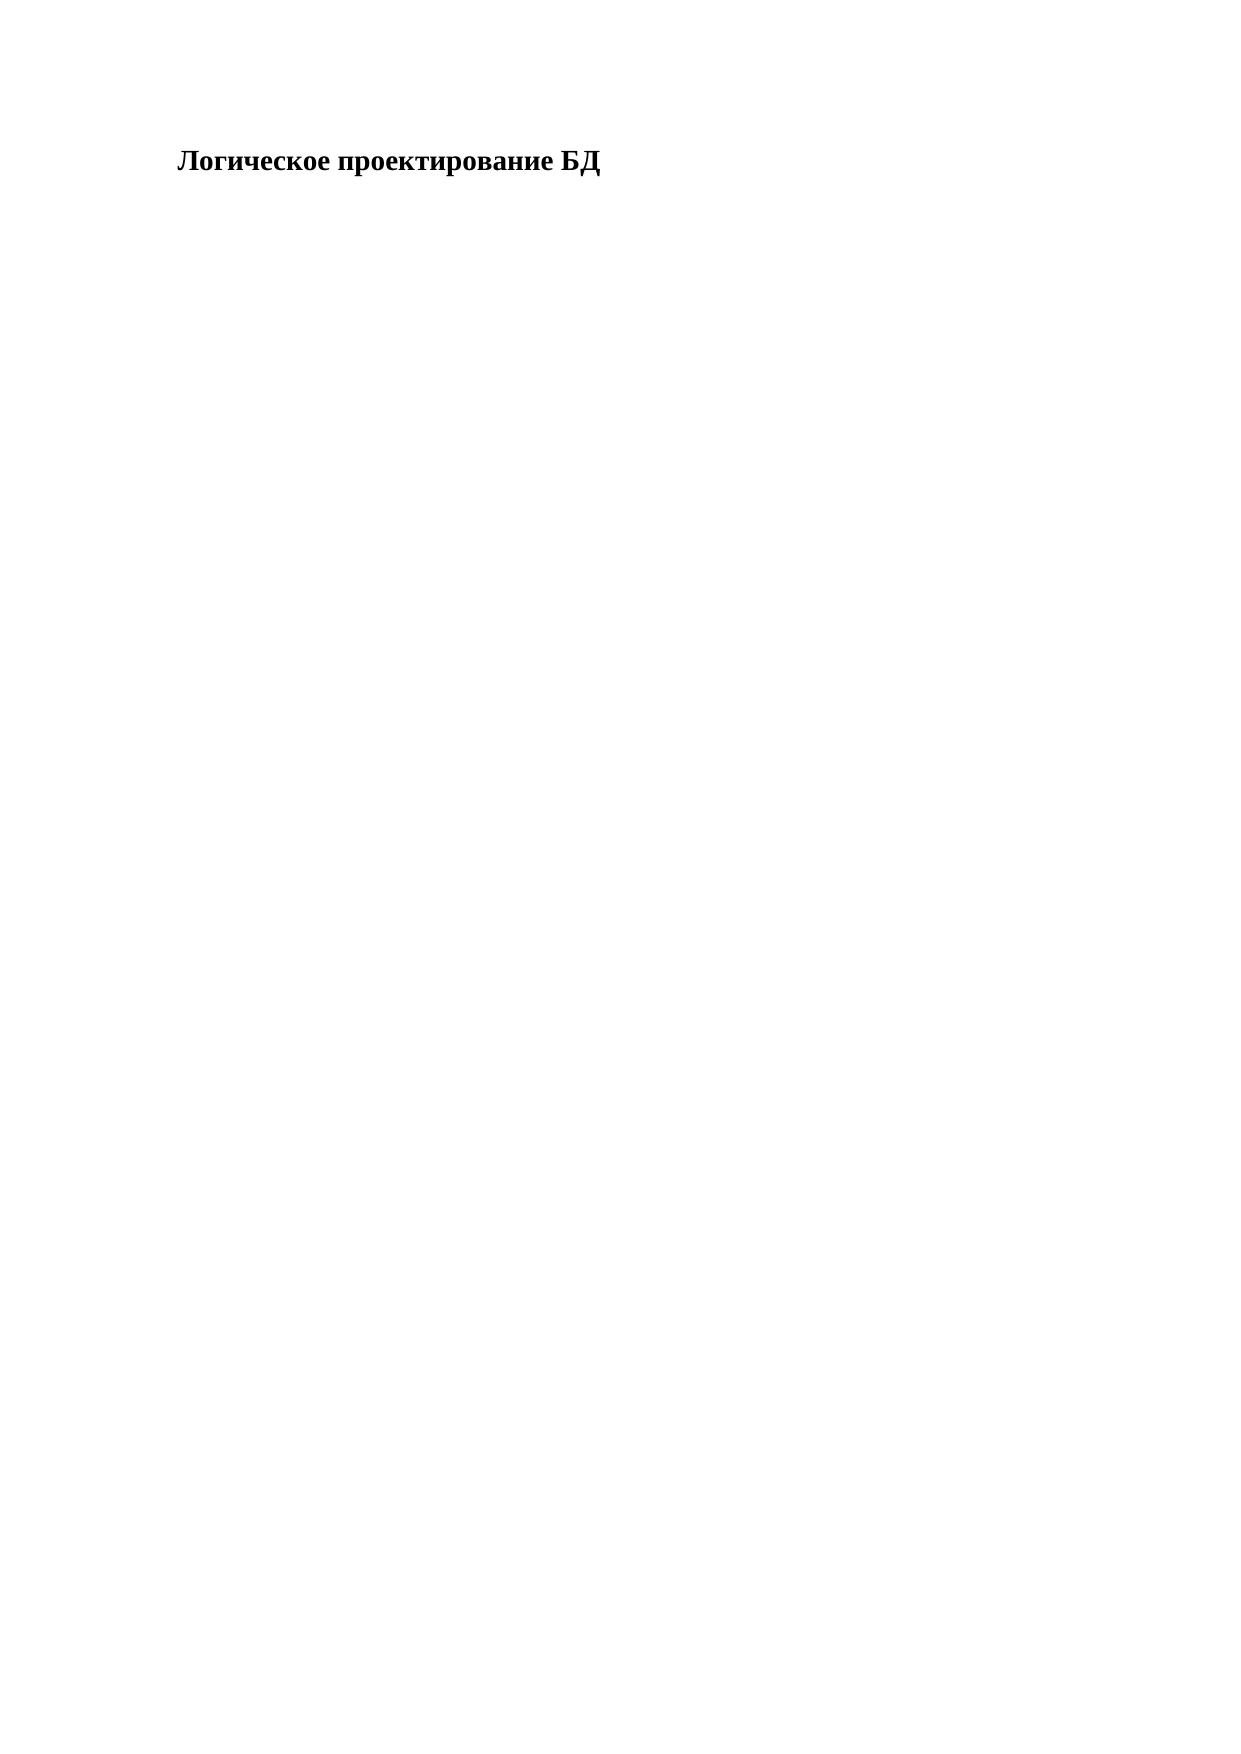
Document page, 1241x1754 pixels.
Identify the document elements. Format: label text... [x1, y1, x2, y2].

subtitle Логическое проектирование БД [177, 143, 1152, 177]
